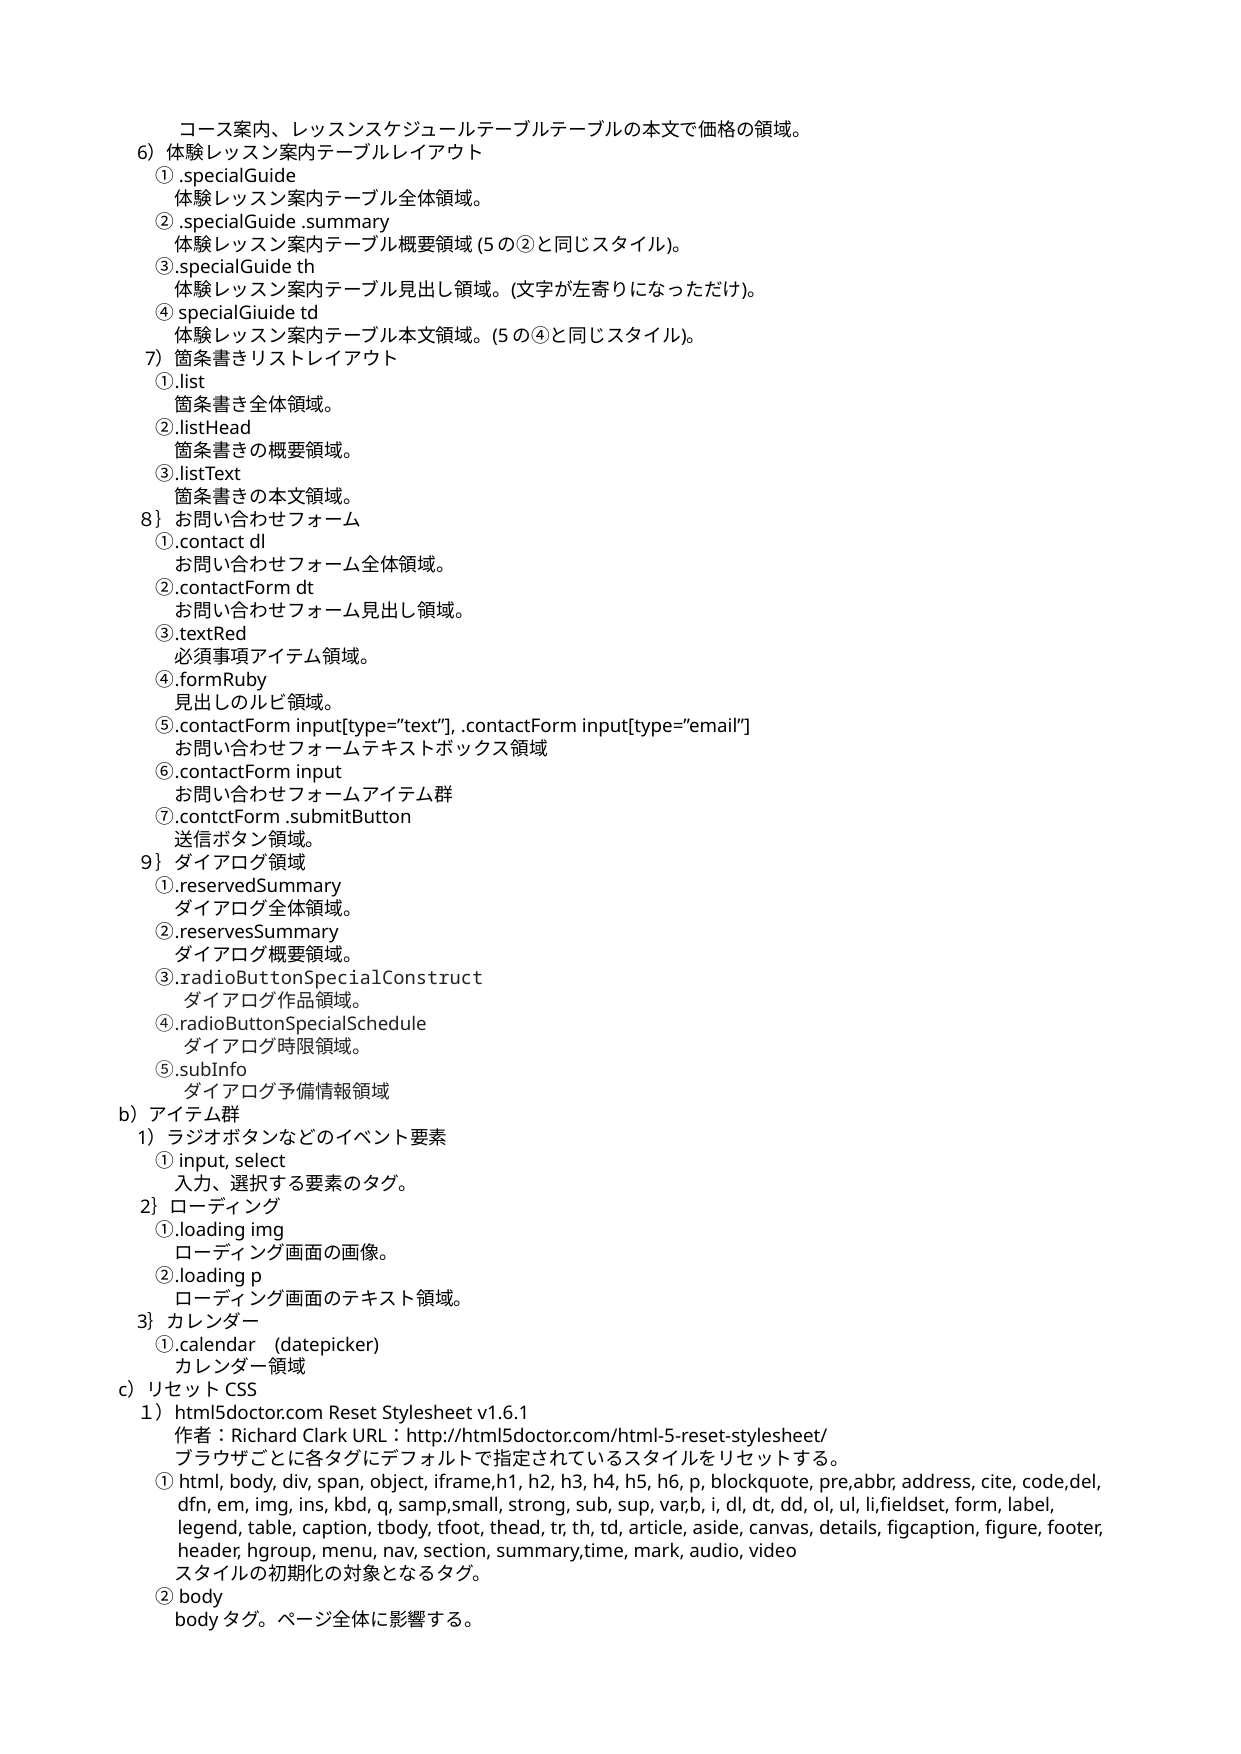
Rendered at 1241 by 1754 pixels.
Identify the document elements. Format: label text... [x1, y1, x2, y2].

text ② .specialGuide .summary [118, 210, 1122, 233]
text 1）ラジオボタンなどのイベント要素 [118, 1126, 1122, 1149]
text ⑤.contactForm input[type=”text”], .contactForm input[type=”email”] [118, 714, 1122, 737]
text ③.specialGuide th [118, 256, 1122, 278]
text 入力、選択する要素のタグ。 [118, 1172, 1122, 1195]
text 7）箇条書きリストレイアウト [118, 347, 1122, 370]
text ①.loading img [118, 1218, 1122, 1241]
text ９｝ダイアログ領域 [118, 851, 1122, 874]
text ①.reservedSummary [118, 874, 1122, 897]
text ８｝お問い合わせフォーム [118, 508, 1122, 531]
text ダイアログ時限領域。 [118, 1035, 1122, 1058]
text ダイアログ全体領域。 [118, 897, 1122, 920]
text ⑥.contactForm input [118, 760, 1122, 783]
text ブラウザごとに各タグにデフォルトで指定されているスタイルをリセットする。 [118, 1447, 1122, 1470]
text １）html5doctor.com Reset Stylesheet v1.6.1 [118, 1401, 1122, 1424]
text 3｝カレンダー [118, 1310, 1122, 1333]
text カレンダー領域 [118, 1356, 1122, 1378]
text 箇条書きの概要領域。 [118, 439, 1122, 462]
text ②.listHead [118, 416, 1122, 439]
text お問い合わせフォームテキストボックス領域 [118, 737, 1122, 760]
text ⑤.subInfo [118, 1058, 1122, 1081]
text ④.formRuby [118, 668, 1122, 691]
text ローディング画面の画像。 [118, 1241, 1122, 1264]
text ②.reservesSummary [118, 920, 1122, 943]
text ① html, body, div, span, object, iframe,h1, h2, h3, h4, h5, h6, p, blockquote, pre,abbr, address, cite, code,del, dfn, em, img, ins, kbd, q, samp,small, strong, sub, sup, var,b, i, dl, dt, dd, ol, ul, li,fieldset, form, label, legend, table, caption, tbody, tfoot, thead, tr, th, td, article, aside, canvas, details, figcaption, figure, footer, header, hgroup, menu, nav, section, summary,time, mark, audio, video [118, 1470, 1122, 1562]
text 送信ボタン領域。 [118, 828, 1122, 851]
text ③.listText [118, 462, 1122, 485]
text b）アイテム群 [118, 1103, 1122, 1126]
text ④specialGiuide td [118, 301, 1122, 324]
text ③.radioButtonSpecialConstruct [118, 966, 1122, 989]
text ② body [118, 1585, 1122, 1608]
text 必須事項アイテム領域。 [118, 645, 1122, 668]
text ①.list [118, 370, 1122, 393]
text お問い合わせフォーム全体領域。 [118, 553, 1122, 576]
text ②.loading p [118, 1264, 1122, 1287]
text ① .specialGuide [118, 164, 1122, 187]
text ①.calendar (datepicker) [118, 1333, 1122, 1356]
text 箇条書き全体領域。 [118, 393, 1122, 416]
text ① input, select [118, 1149, 1122, 1172]
text c）リセットCSS [118, 1378, 1122, 1401]
text お問い合わせフォームアイテム群 [118, 783, 1122, 806]
text ①.contact dl [118, 531, 1122, 553]
text ③.textRed [118, 622, 1122, 645]
text お問い合わせフォーム見出し領域。 [118, 599, 1122, 622]
text ④.radioButtonSpecialSchedule [118, 1012, 1122, 1035]
text 作者：Richard Clark URL：http://html5doctor.com/html-5-reset-stylesheet/ [118, 1424, 1122, 1447]
text 6）体験レッスン案内テーブルレイアウト [118, 141, 1122, 164]
text 体験レッスン案内テーブル見出し領域。(文字が左寄りになっただけ)。 [118, 278, 1122, 301]
text 2｝ローディング [118, 1195, 1122, 1218]
text ダイアログ予備情報領域 [118, 1081, 1122, 1103]
text ⑦.contctForm .submitButton [118, 806, 1122, 828]
text ダイアログ概要領域。 [118, 943, 1122, 966]
text bodyタグ。ページ全体に影響する。 [118, 1608, 1122, 1631]
text ローディング画面のテキスト領域。 [118, 1287, 1122, 1310]
text スタイルの初期化の対象となるタグ。 [118, 1562, 1122, 1585]
text 体験レッスン案内テーブル全体領域。 [118, 187, 1122, 210]
text 箇条書きの本文領域。 [118, 485, 1122, 508]
text コース案内、レッスンスケジュールテーブルテーブルの本文で価格の領域。 [118, 118, 1122, 141]
text 見出しのルビ領域。 [118, 691, 1122, 714]
text 体験レッスン案内テーブル概要領域 (5の②と同じスタイル)。 [118, 233, 1122, 256]
text 体験レッスン案内テーブル本文領域。(5の④と同じスタイル)。 [118, 324, 1122, 347]
text ダイアログ作品領域。 [118, 989, 1122, 1012]
text ②.contactForm dt [118, 576, 1122, 599]
